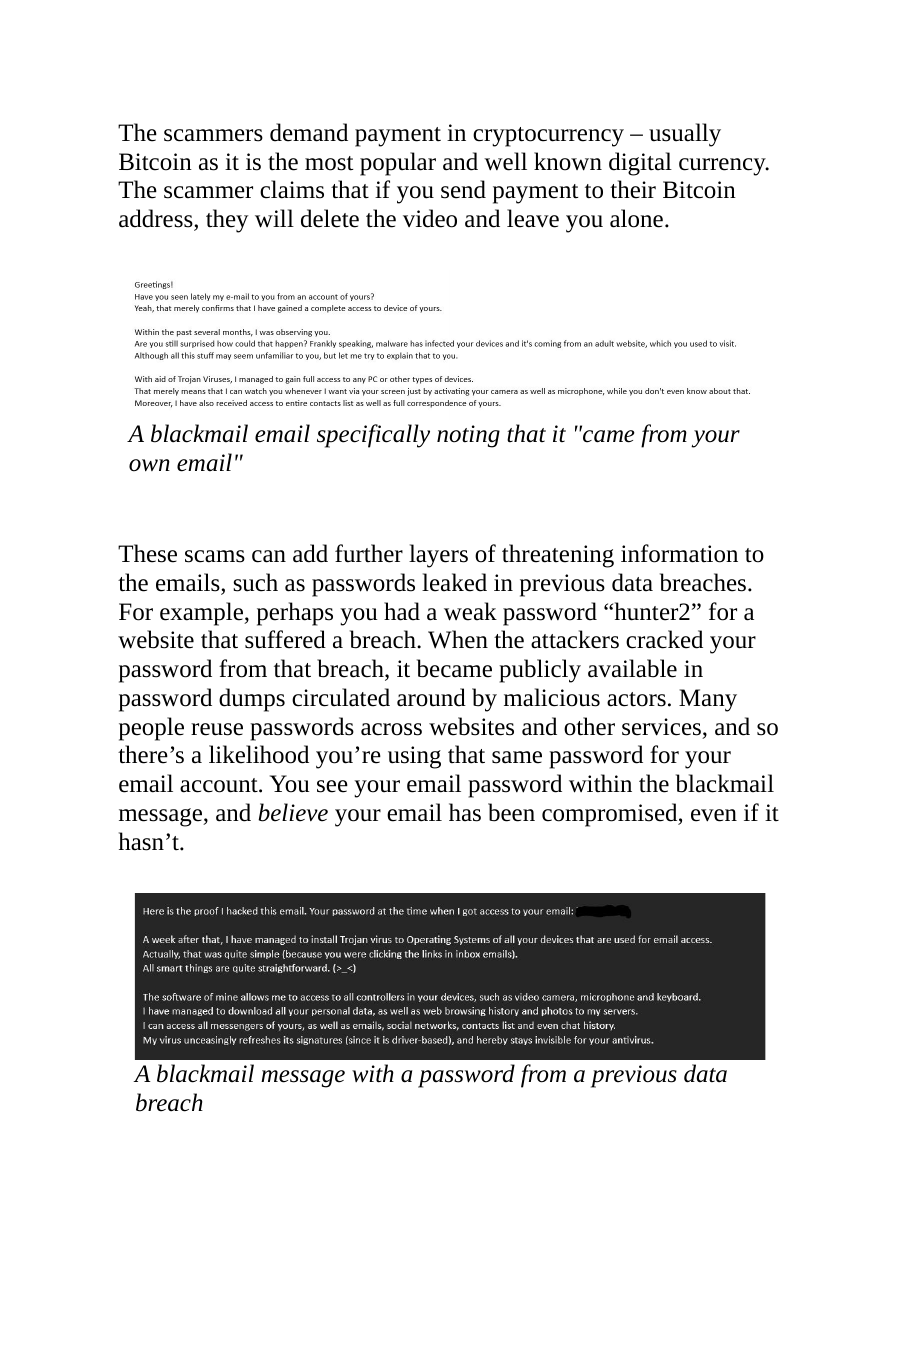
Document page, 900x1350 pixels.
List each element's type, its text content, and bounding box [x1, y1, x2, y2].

text A blackmail message with a password from a previous data breach [135, 1060, 765, 1117]
picture [134, 893, 766, 1060]
picture [128, 270, 772, 420]
text These scams can add further layers of threatening information to the emails, such as passwords leaked in previous data breaches. For example, perhaps you had a weak password “hunter2” for a website that suffered a breach. When the attackers cracked your password from that breach, it became publicly available in password dumps circulated around by malicious actors. Many people reuse passwords across websites and other services, and so there’s a likelihood you’re using that same password for your email account. You see your email password within the blackmail message, and believe your email has been compromised, even if it hasn’t. [118, 539, 782, 856]
text A blackmail email specifically noting that it "came from your own email" [129, 420, 771, 477]
text The scammers demand payment in cryptocurrency – usually Bitcoin as it is the most popular and well known digital currency. The scammer claims that if you send payment to their Bitcoin address, they will delete the video and leave you alone. [118, 118, 782, 233]
